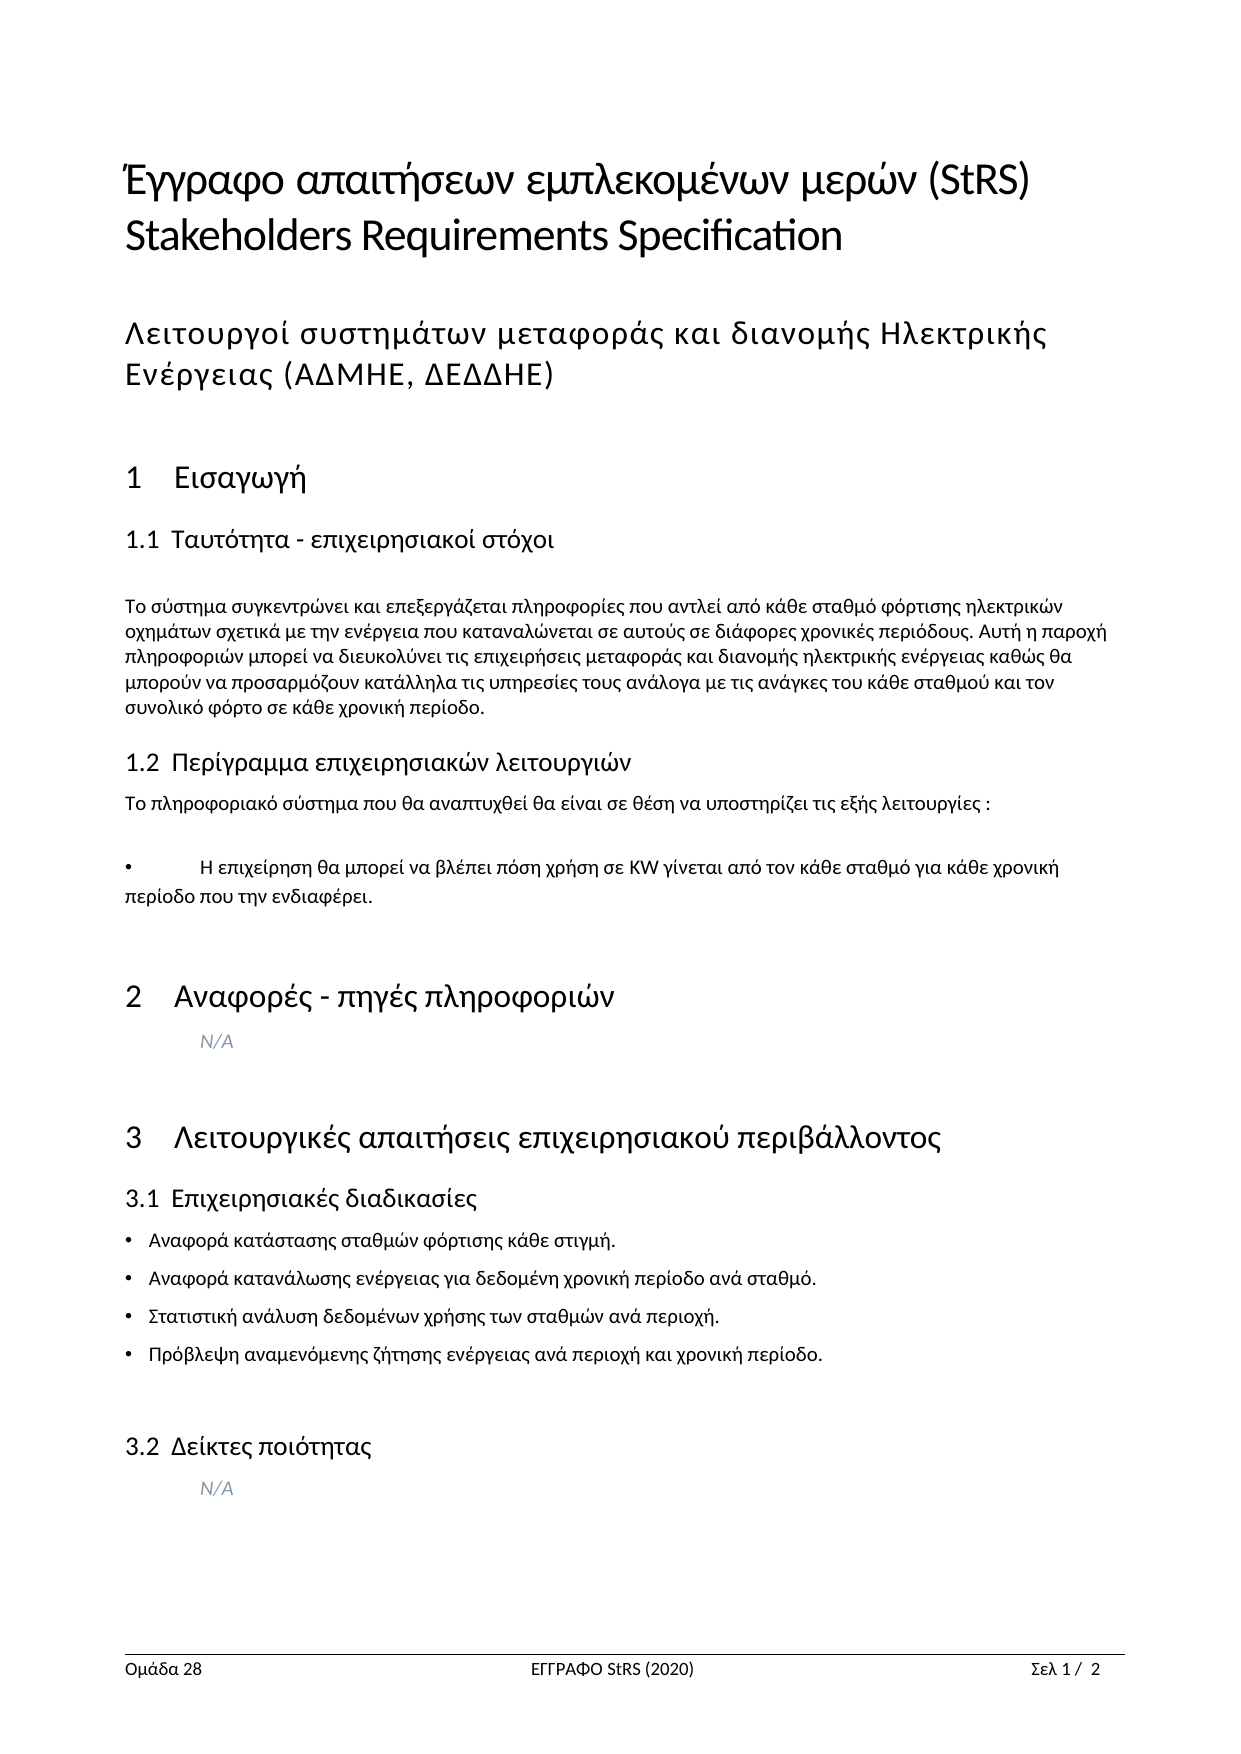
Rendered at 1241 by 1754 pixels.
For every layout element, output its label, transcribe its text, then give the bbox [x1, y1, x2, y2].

subtitle Λειτουργικές απαιτήσεις επιχειρησιακού περιβάλλοντος [125, 1116, 1125, 1157]
list Αναφορά κατανάλωσης ενέργειας για δεδομένη χρονική περίοδο ανά σταθμό. [125, 1265, 1125, 1290]
list Πρόβλεψη αναμενόμενης ζήτησης ενέργειας ανά περιοχή και χρονική περίοδο. [125, 1341, 1125, 1366]
text Το πληροφοριακό σύστημα που θα αναπτυχθεί θα είναι σε θέση να υποστηρίζει τις εξής λειτουργίες : [125, 791, 1125, 816]
subtitle 1.2 Περίγραμμα επιχειρησιακών λειτουργιών [125, 745, 1125, 778]
list Στατιστική ανάλυση δεδομένων χρήσης των σταθμών ανά περιοχή. [125, 1303, 1125, 1328]
text Ν/Α [125, 1475, 1125, 1500]
text Το σύστημα συγκεντρώνει και επεξεργάζεται πληροφορίες που αντλεί από κάθε σταθμό φόρτισης ηλεκτρικών οχημάτων σχετικά με την ενέργεια που καταναλώνεται σε αυτούς σε διάφορες χρονικές περιόδους. Αυτή η παροχή πληροφοριών μπορεί να διευκολύνει τις επιχειρήσεις μεταφοράς και διανομής ηλεκτρικής ενέργειας καθώς θα μπορούν να προσαρμόζουν κατάλληλα τις υπηρεσίες τους ανάλογα με τις ανάγκες του κάθε σταθμού και τον συνολικό φόρτο σε κάθε χρονική περίοδο. [125, 593, 1125, 720]
text Λειτουργοί συστημάτων μεταφοράς και διανομής Ηλεκτρικής Ενέργειας (ΑΔΜΗΕ, ΔΕΔΔΗΕ) [125, 312, 1125, 394]
subtitle 3.1 Επιχειρησιακές διαδικασίες [125, 1182, 1125, 1214]
subtitle Εισαγωγή [125, 456, 1125, 497]
list Η επιχείρηση θα μπορεί να βλέπει πόση χρήση σε KW γίνεται από τον κάθε σταθμό για κάθε χρονική περίοδο που την ενδιαφέρει. [125, 854, 1125, 908]
subtitle Αναφορές - πηγές πληροφοριών [125, 975, 1125, 1015]
title Έγγραφο απαιτήσεων εμπλεκομένων μερών (StRS) Stakeholders Requirements Specification [125, 150, 1125, 262]
subtitle 1.1 Ταυτότητα - επιχειρησιακοί στόχοι [125, 522, 1125, 555]
text Ν/Α [125, 1028, 1125, 1053]
subtitle 3.2 Δείκτες ποιότητας [125, 1429, 1125, 1462]
list Αναφορά κατάστασης σταθμών φόρτισης κάθε στιγμή. [125, 1227, 1125, 1252]
